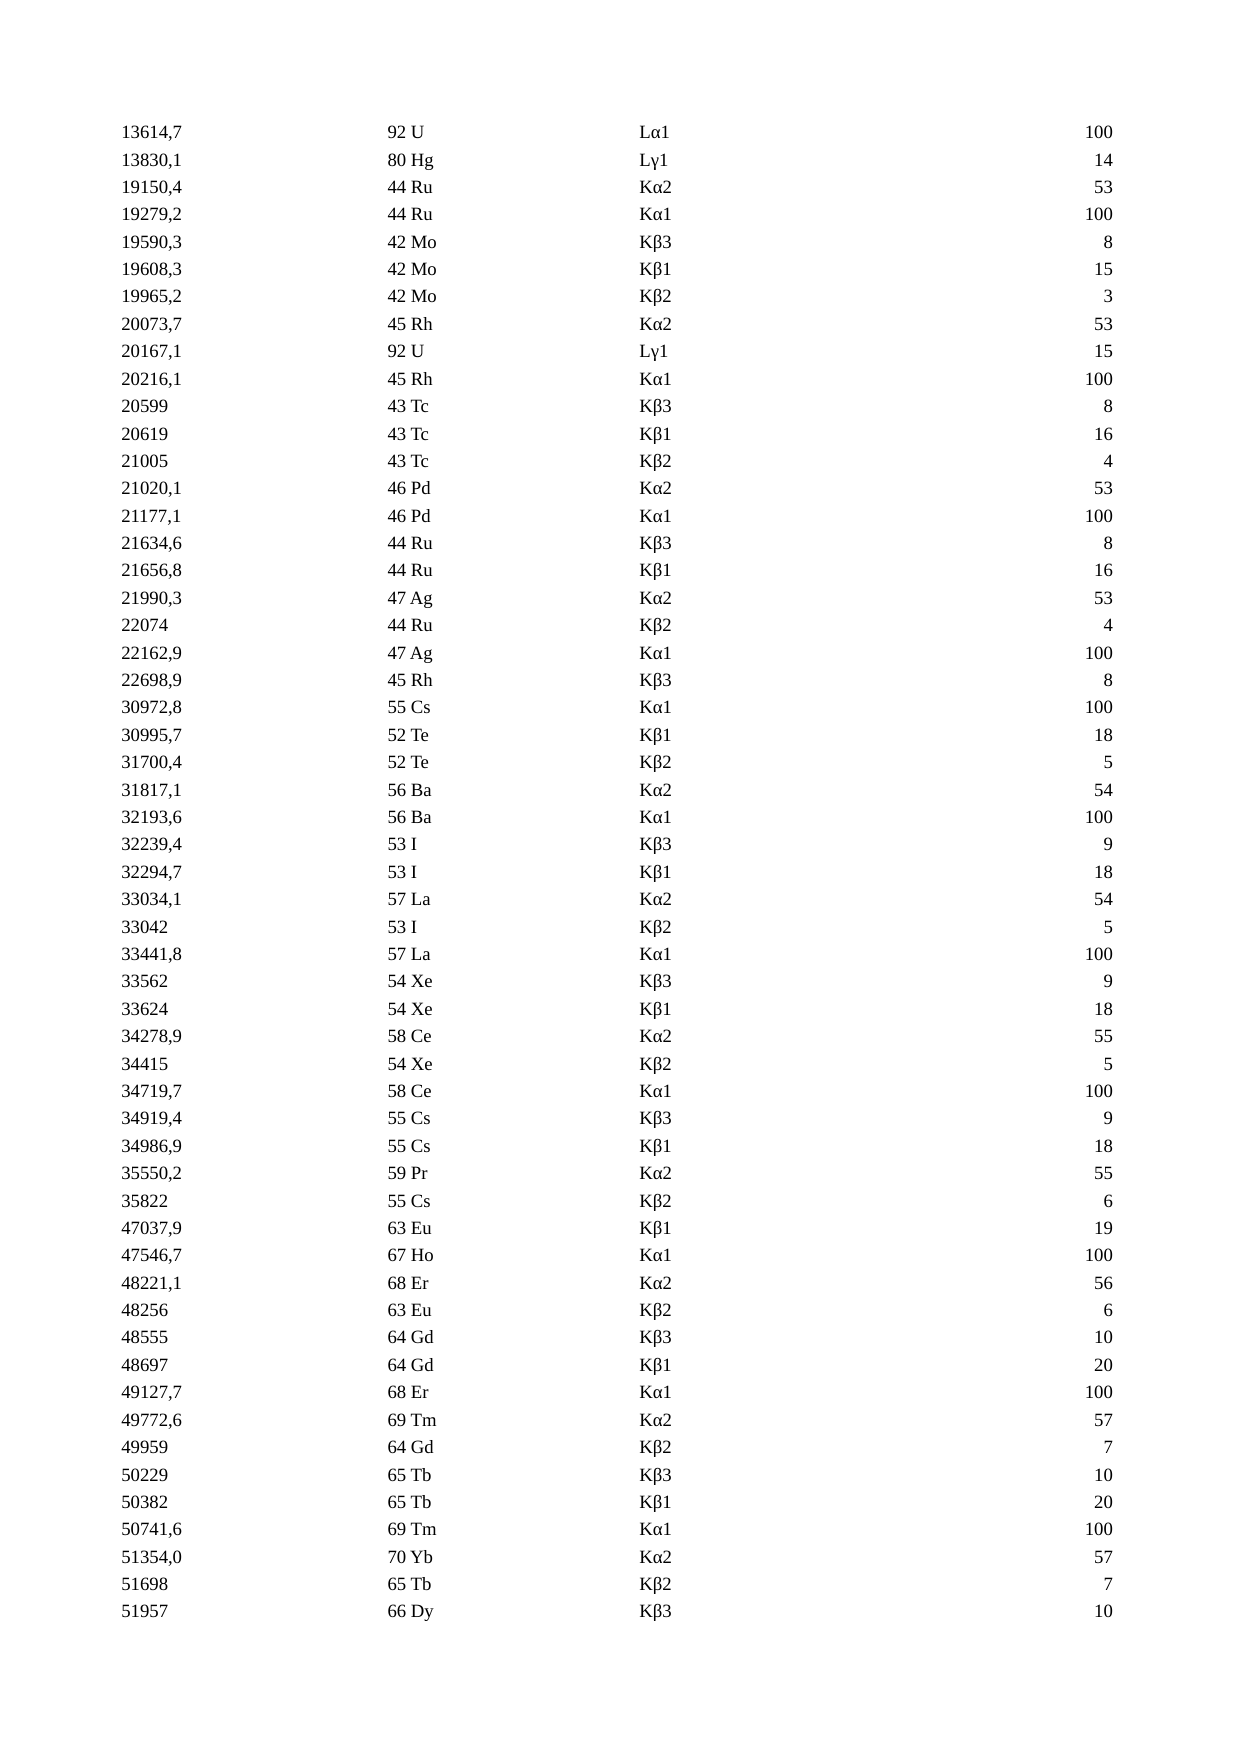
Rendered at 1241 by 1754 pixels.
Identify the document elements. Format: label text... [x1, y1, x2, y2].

table_cell Kβ2 [636, 1296, 857, 1323]
table_cell Kβ2 [636, 913, 857, 940]
table_cell 33441,8 [118, 940, 384, 967]
table_cell 68 Er [384, 1269, 636, 1296]
table_cell Lγ1 [636, 146, 857, 173]
table_cell Kα1 [636, 940, 857, 967]
table_cell 31700,4 [118, 748, 384, 776]
table_cell Lγ1 [636, 337, 857, 365]
table_cell Lα1 [636, 118, 857, 146]
table_cell 69 Tm [384, 1515, 636, 1543]
table_cell 19150,4 [118, 173, 384, 200]
table_cell 20167,1 [118, 337, 384, 365]
table_cell Kβ2 [636, 1433, 857, 1461]
table_cell 54 [857, 776, 1115, 803]
table_cell Kβ3 [636, 228, 857, 255]
table_cell Kα1 [636, 1378, 857, 1406]
table_cell 50741,6 [118, 1515, 384, 1543]
table_cell 50382 [118, 1488, 384, 1515]
table_cell Kβ3 [636, 830, 857, 858]
table_cell 34719,7 [118, 1077, 384, 1104]
table_cell 63 Eu [384, 1296, 636, 1323]
table_cell 51957 [118, 1598, 384, 1625]
table_cell Kβ1 [636, 255, 857, 282]
table_cell 65 Tb [384, 1488, 636, 1515]
table_cell 43 Tc [384, 447, 636, 474]
table_cell 70 Yb [384, 1543, 636, 1570]
table_cell Kβ3 [636, 1324, 857, 1351]
table_cell 55 Cs [384, 1104, 636, 1132]
table_cell 15 [857, 337, 1115, 365]
table_cell Kα2 [636, 173, 857, 200]
table_cell 8 [857, 666, 1115, 693]
table_cell 52 Te [384, 721, 636, 748]
table_cell Kβ2 [636, 1050, 857, 1077]
table_cell 6 [857, 1296, 1115, 1323]
table_cell 7 [857, 1570, 1115, 1597]
table_cell 53 [857, 584, 1115, 611]
table_cell Kα2 [636, 1543, 857, 1570]
table_cell 100 [857, 365, 1115, 392]
table_cell Kβ1 [636, 721, 857, 748]
table_cell 100 [857, 200, 1115, 228]
table_cell 19590,3 [118, 228, 384, 255]
table_cell 55 Cs [384, 1187, 636, 1214]
table_cell 42 Mo [384, 228, 636, 255]
table_cell Kα1 [636, 1515, 857, 1543]
table_cell 68 Er [384, 1378, 636, 1406]
table_cell Kβ2 [636, 1570, 857, 1597]
table_cell Kα2 [636, 885, 857, 913]
table_cell Kβ1 [636, 1132, 857, 1159]
table_cell 8 [857, 529, 1115, 556]
table_cell 48555 [118, 1324, 384, 1351]
table_cell 48697 [118, 1351, 384, 1378]
table_cell Kα2 [636, 1022, 857, 1049]
table_cell 53 [857, 474, 1115, 502]
table_cell Kα1 [636, 1077, 857, 1104]
table_cell 18 [857, 858, 1115, 885]
table_cell 21177,1 [118, 502, 384, 529]
table_cell 49772,6 [118, 1406, 384, 1433]
table_cell 9 [857, 968, 1115, 995]
table_cell 5 [857, 1050, 1115, 1077]
table_cell 65 Tb [384, 1461, 636, 1488]
table_cell Kα2 [636, 310, 857, 337]
table_cell Kβ1 [636, 420, 857, 447]
table_cell 34919,4 [118, 1104, 384, 1132]
table_cell 5 [857, 913, 1115, 940]
table_cell 33624 [118, 995, 384, 1022]
table_cell 32239,4 [118, 830, 384, 858]
table_cell 44 Ru [384, 556, 636, 584]
table_cell 64 Gd [384, 1351, 636, 1378]
table_cell 100 [857, 940, 1115, 967]
table_cell 33562 [118, 968, 384, 995]
table_cell 21005 [118, 447, 384, 474]
table_cell 45 Rh [384, 666, 636, 693]
table_cell 55 [857, 1159, 1115, 1187]
table_cell 48221,1 [118, 1269, 384, 1296]
table_cell Kβ1 [636, 858, 857, 885]
table_cell 64 Gd [384, 1324, 636, 1351]
table_cell 22074 [118, 611, 384, 639]
table_cell Kβ3 [636, 529, 857, 556]
table_cell 20216,1 [118, 365, 384, 392]
table_cell 42 Mo [384, 283, 636, 310]
table_cell 33034,1 [118, 885, 384, 913]
table_cell 49127,7 [118, 1378, 384, 1406]
table_cell 57 [857, 1543, 1115, 1570]
table_cell 56 Ba [384, 776, 636, 803]
table_cell 44 Ru [384, 173, 636, 200]
table_cell Kβ3 [636, 1461, 857, 1488]
table_cell 100 [857, 1241, 1115, 1269]
table_cell 9 [857, 830, 1115, 858]
table_cell 21020,1 [118, 474, 384, 502]
table_cell 56 Ba [384, 803, 636, 830]
table_cell Kβ2 [636, 748, 857, 776]
table_cell Kβ2 [636, 611, 857, 639]
table_cell 32294,7 [118, 858, 384, 885]
table_cell 46 Pd [384, 502, 636, 529]
table_cell Kβ3 [636, 968, 857, 995]
table_cell Kα1 [636, 200, 857, 228]
table_cell Kβ3 [636, 1104, 857, 1132]
table_cell 100 [857, 118, 1115, 146]
table_cell 57 La [384, 885, 636, 913]
table_cell 22162,9 [118, 639, 384, 666]
table_cell 100 [857, 502, 1115, 529]
table_cell Kβ2 [636, 283, 857, 310]
table_cell 35550,2 [118, 1159, 384, 1187]
table_cell 69 Tm [384, 1406, 636, 1433]
table_cell 18 [857, 995, 1115, 1022]
table_cell 20599 [118, 392, 384, 419]
table_cell Kα1 [636, 365, 857, 392]
table_cell 10 [857, 1461, 1115, 1488]
table_cell 100 [857, 1077, 1115, 1104]
table_cell 35822 [118, 1187, 384, 1214]
table_cell Kα2 [636, 584, 857, 611]
table_cell 30995,7 [118, 721, 384, 748]
table_cell 18 [857, 721, 1115, 748]
table_cell 44 Ru [384, 200, 636, 228]
table_cell 19 [857, 1214, 1115, 1241]
table_cell 92 U [384, 337, 636, 365]
table_cell 54 Xe [384, 968, 636, 995]
table_cell 46 Pd [384, 474, 636, 502]
table_cell 47 Ag [384, 639, 636, 666]
table_cell Kβ2 [636, 1187, 857, 1214]
table_cell Kα2 [636, 1269, 857, 1296]
table_cell 80 Hg [384, 146, 636, 173]
table_cell 19965,2 [118, 283, 384, 310]
table_cell 53 [857, 173, 1115, 200]
table_cell Kα2 [636, 474, 857, 502]
table_cell 18 [857, 1132, 1115, 1159]
table_cell Kα1 [636, 502, 857, 529]
table_cell 20 [857, 1488, 1115, 1515]
table_cell 55 [857, 1022, 1115, 1049]
table_cell 45 Rh [384, 365, 636, 392]
table_cell 49959 [118, 1433, 384, 1461]
table_cell 92 U [384, 118, 636, 146]
table_cell 53 [857, 310, 1115, 337]
table_cell 5 [857, 748, 1115, 776]
table_cell Kα2 [636, 1159, 857, 1187]
table_cell 65 Tb [384, 1570, 636, 1597]
table_cell 22698,9 [118, 666, 384, 693]
table_cell Kβ2 [636, 447, 857, 474]
table_cell 54 Xe [384, 995, 636, 1022]
table_cell 56 [857, 1269, 1115, 1296]
table_cell 20 [857, 1351, 1115, 1378]
table_cell 14 [857, 146, 1115, 173]
table_cell 16 [857, 420, 1115, 447]
table_cell 55 Cs [384, 1132, 636, 1159]
table_cell 34278,9 [118, 1022, 384, 1049]
table_cell 13830,1 [118, 146, 384, 173]
table_cell 42 Mo [384, 255, 636, 282]
table_cell 55 Cs [384, 694, 636, 721]
table_cell 51354,0 [118, 1543, 384, 1570]
table_cell 100 [857, 803, 1115, 830]
table_cell 52 Te [384, 748, 636, 776]
table_cell 43 Tc [384, 420, 636, 447]
table_cell 32193,6 [118, 803, 384, 830]
table_cell 100 [857, 1515, 1115, 1543]
table_cell 16 [857, 556, 1115, 584]
table_cell 48256 [118, 1296, 384, 1323]
table_cell 6 [857, 1187, 1115, 1214]
table_cell 100 [857, 694, 1115, 721]
table_cell 7 [857, 1433, 1115, 1461]
table_cell 9 [857, 1104, 1115, 1132]
table_cell 8 [857, 228, 1115, 255]
table_cell 19608,3 [118, 255, 384, 282]
table_cell 44 Ru [384, 529, 636, 556]
table_cell 54 [857, 885, 1115, 913]
table_cell 43 Tc [384, 392, 636, 419]
table_cell 21634,6 [118, 529, 384, 556]
table_cell 47 Ag [384, 584, 636, 611]
table_cell Kα2 [636, 1406, 857, 1433]
table_cell 4 [857, 611, 1115, 639]
table_cell Kα1 [636, 803, 857, 830]
table_cell 20619 [118, 420, 384, 447]
table_cell 21990,3 [118, 584, 384, 611]
table_cell 47037,9 [118, 1214, 384, 1241]
table_cell 13614,7 [118, 118, 384, 146]
table_cell 34415 [118, 1050, 384, 1077]
table_cell 67 Ho [384, 1241, 636, 1269]
table_cell 4 [857, 447, 1115, 474]
table_cell 53 I [384, 913, 636, 940]
table_cell 34986,9 [118, 1132, 384, 1159]
table_cell 54 Xe [384, 1050, 636, 1077]
table_cell 58 Ce [384, 1022, 636, 1049]
table_cell Kβ1 [636, 556, 857, 584]
table_cell 21656,8 [118, 556, 384, 584]
table_cell 100 [857, 1378, 1115, 1406]
table_cell Kβ3 [636, 392, 857, 419]
table_cell Kα1 [636, 639, 857, 666]
table_cell 10 [857, 1598, 1115, 1625]
table_cell 33042 [118, 913, 384, 940]
table_cell 64 Gd [384, 1433, 636, 1461]
table_cell 51698 [118, 1570, 384, 1597]
table_cell Kβ3 [636, 666, 857, 693]
table_cell 45 Rh [384, 310, 636, 337]
table_cell Kβ3 [636, 1598, 857, 1625]
table_cell 53 I [384, 830, 636, 858]
table_cell 47546,7 [118, 1241, 384, 1269]
table_cell Kβ1 [636, 1351, 857, 1378]
table_cell Kα2 [636, 776, 857, 803]
table_cell 30972,8 [118, 694, 384, 721]
table_cell 57 [857, 1406, 1115, 1433]
table_cell 31817,1 [118, 776, 384, 803]
table_cell Kα1 [636, 694, 857, 721]
table_cell 44 Ru [384, 611, 636, 639]
table_cell 58 Ce [384, 1077, 636, 1104]
table_cell 20073,7 [118, 310, 384, 337]
table_cell 19279,2 [118, 200, 384, 228]
table_cell 50229 [118, 1461, 384, 1488]
table_cell 10 [857, 1324, 1115, 1351]
table_cell 53 I [384, 858, 636, 885]
table_cell 59 Pr [384, 1159, 636, 1187]
table_cell Kβ1 [636, 1488, 857, 1515]
table_cell 63 Eu [384, 1214, 636, 1241]
table_cell 8 [857, 392, 1115, 419]
table_cell 100 [857, 639, 1115, 666]
table_cell 66 Dy [384, 1598, 636, 1625]
table_cell 3 [857, 283, 1115, 310]
table_cell Kβ1 [636, 995, 857, 1022]
table_cell 15 [857, 255, 1115, 282]
table_cell Kα1 [636, 1241, 857, 1269]
table_cell Kβ1 [636, 1214, 857, 1241]
table_cell 57 La [384, 940, 636, 967]
